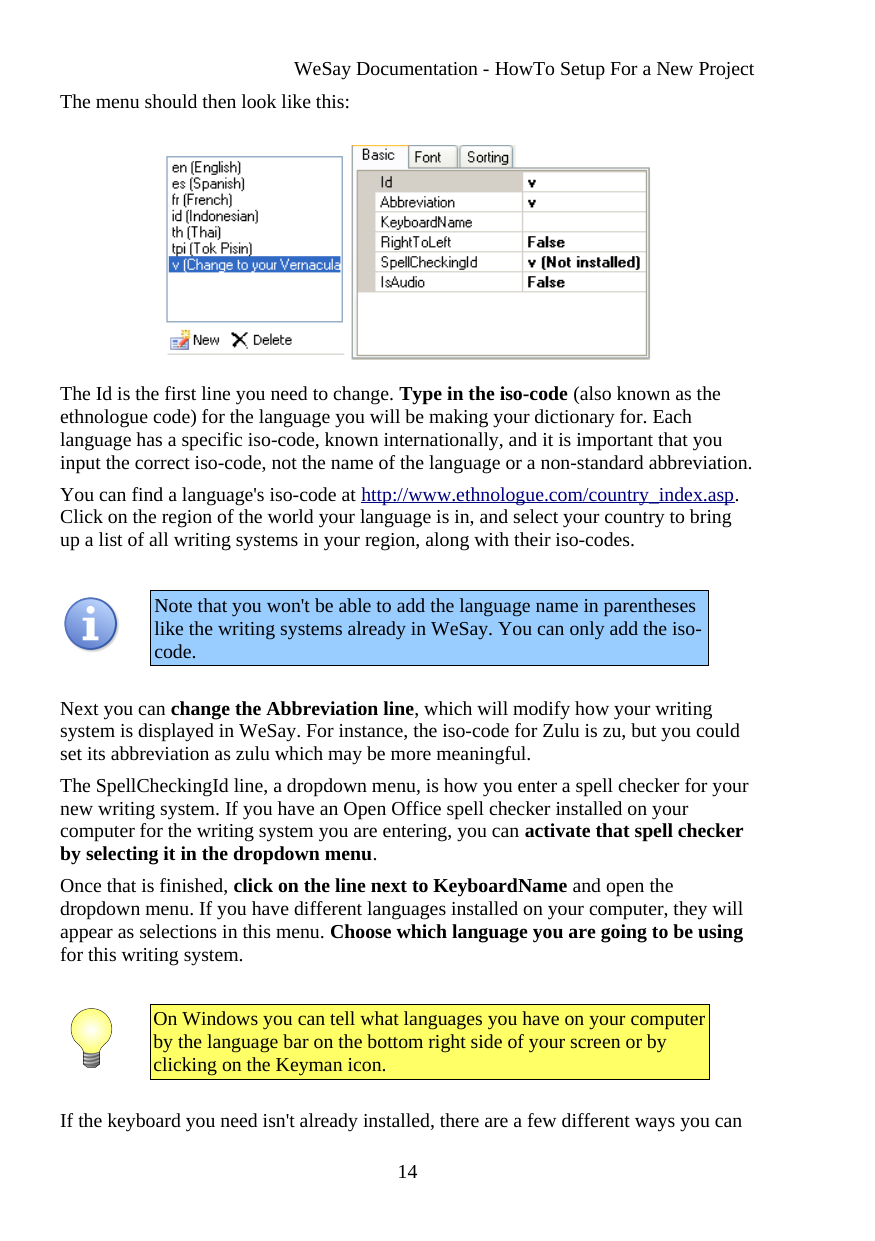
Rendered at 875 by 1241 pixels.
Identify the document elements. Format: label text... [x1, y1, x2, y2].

text The menu should then look like this: [60, 90, 754, 113]
text If the keyboard you need isn't already installed, there are a few different ways you can [60, 1109, 754, 1132]
text Note that you won't be able to add the language name in parentheses like the writing systems already in WeSay. You can only add the iso-code. [151, 591, 708, 665]
text Next you can change the Abbreviation line, which will modify how your writing system is displayed in WeSay. For instance, the iso-code for Zulu is zu, but you could set its abbreviation as zulu which may be more meaningful. [60, 696, 754, 765]
text You can find a language's iso-code at http://www.ethnologue.com/country_index.asp. Click on the region of the world your language is in, and select your country to bring up a list of all writing systems in your region, along with their iso-codes. [60, 482, 754, 551]
text The SpellCheckingId line, a dropdown menu, is how you enter a spell checker for your new writing system. If you have an Open Office spell checker installed on your computer for the writing system you are entering, you can activate that spell checker by selecting it in the dropdown menu. [60, 774, 754, 865]
picture [164, 145, 651, 360]
text Once that is finished, click on the line next to KeyboardName and open the dropdown menu. If you have different languages installed on your computer, they will appear as selections in this menu. Choose which language you are going to be using for this writing system. [60, 874, 754, 965]
picture [60, 1007, 121, 1068]
picture [60, 593, 121, 654]
text The Id is the first line you need to change. Type in the iso-code (also known as the ethnologue code) for the language you will be making your dictionary for. Each language has a specific iso-code, known internationally, and it is important that you input the correct iso-code, not the name of the language or a non-standard abbreviation. [60, 122, 754, 473]
text On Windows you can tell what languages you have on your computer by the language bar on the bottom right side of your screen or by clicking on the Keyman icon. [151, 1005, 709, 1079]
